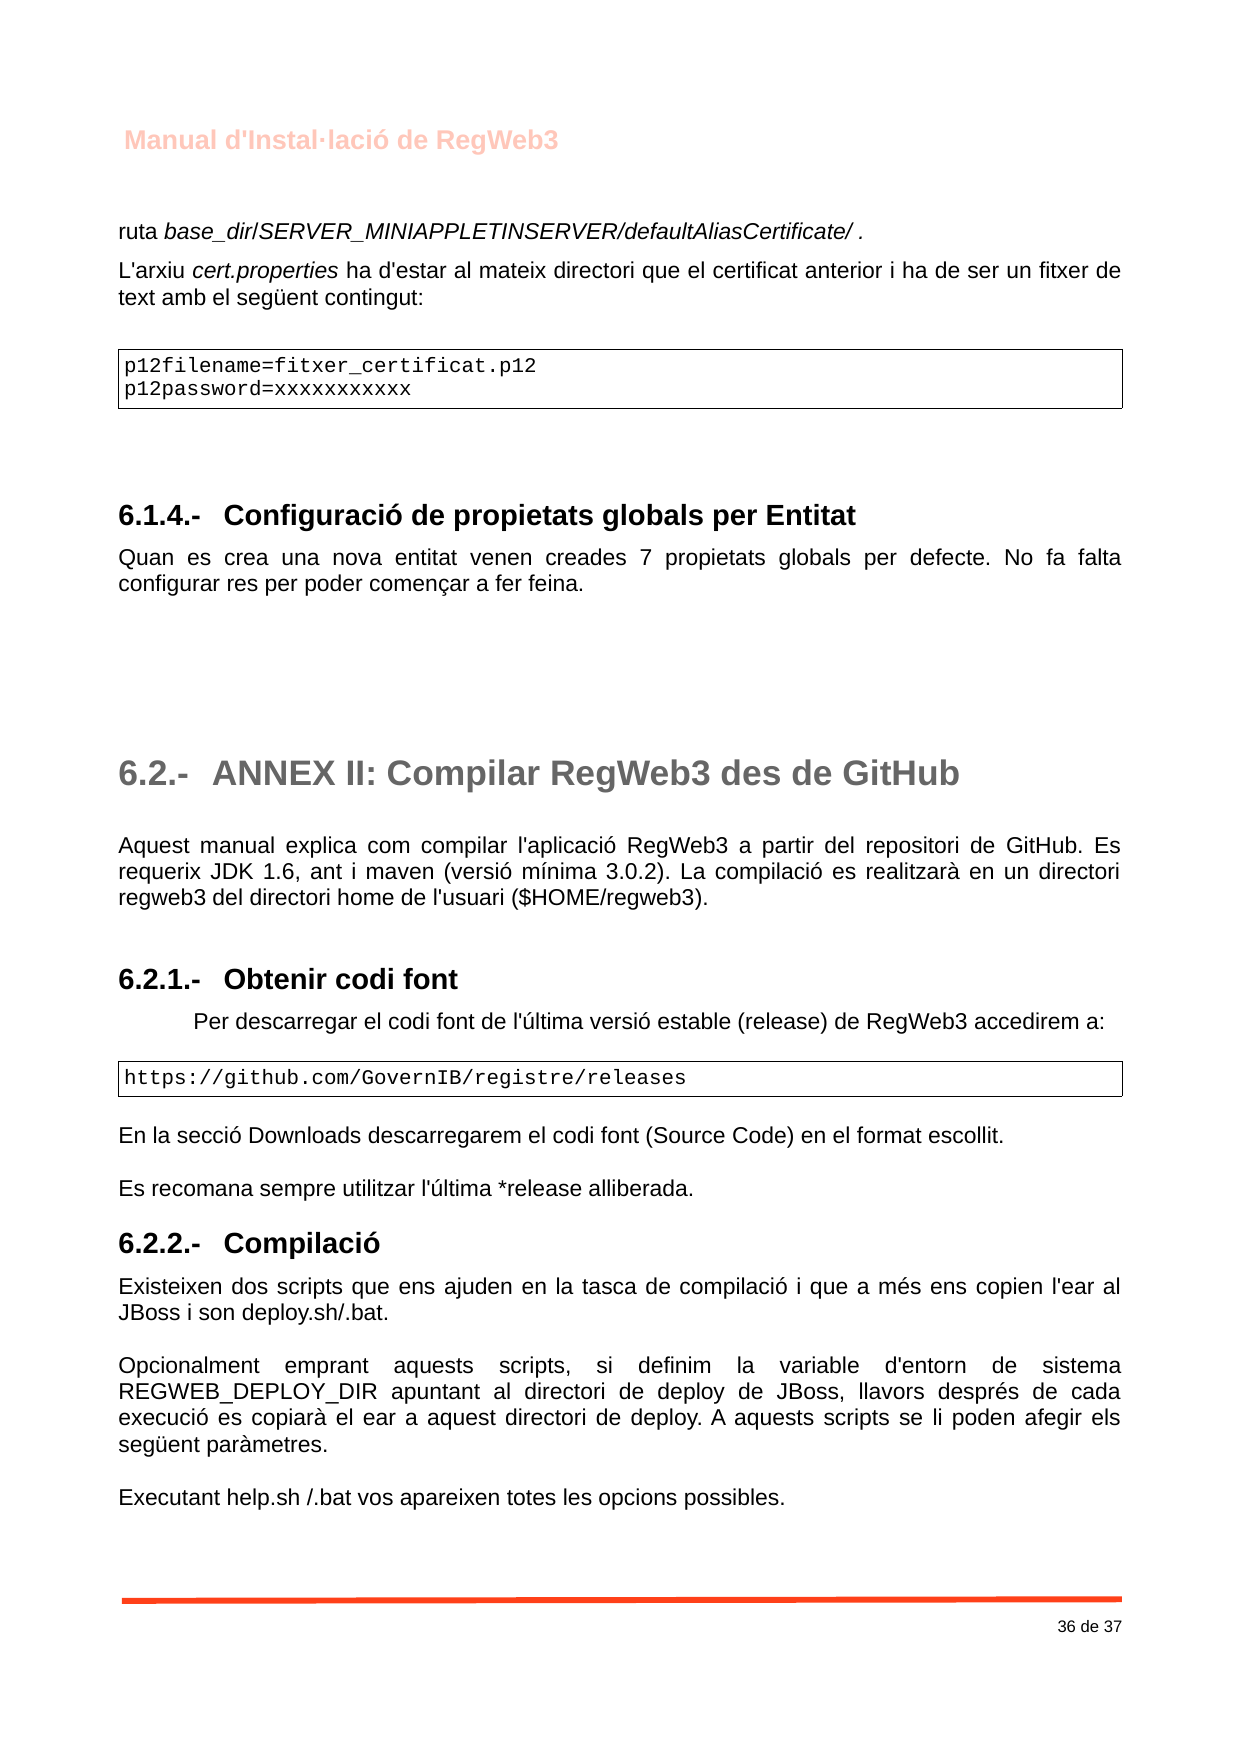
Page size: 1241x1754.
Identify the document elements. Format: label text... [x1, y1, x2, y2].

text Executant help.sh /.bat vos apareixen totes les opcions possibles. [118, 1483, 1122, 1510]
table_header https://github.com/GovernIB/registre/releases [119, 1062, 1122, 1096]
subtitle Obtenir codi font [118, 962, 1122, 996]
table_header p12filename=fitxer_certificat.p12 p12password=xxxxxxxxxxx [119, 350, 1122, 408]
list Per descarregar el codi font de l'última versió estable (release) de RegWeb3 accedirem a: [156, 1008, 1122, 1034]
subtitle Compilació [118, 1227, 1122, 1260]
text Quan es crea una nova entitat venen creades 7 propietats globals per defecte. No fa falta configurar res per poder començar a fer feina. [118, 544, 1122, 597]
text En la secció Downloads descarregarem el codi font (Source Code) en el format escollit. [118, 1122, 1122, 1149]
subtitle Configuració de propietats globals per Entitat [118, 498, 1122, 531]
text Opcionalment emprant aquests scripts, si definim la variable d'entorn de sistema REGWEB_DEPLOY_DIR apuntant al directori de deploy de JBoss, llavors després de cada execució es copiarà el ear a aquest directori de deploy. A aquests scripts se li poden afegir els següent paràmetres. [118, 1352, 1122, 1457]
text Aquest manual explica com compilar l'aplicació RegWeb3 a partir del repositori de GitHub. Es requerix JDK 1.6, ant i maven (versió mínima 3.0.2). La compilació es realitzarà en un directori regweb3 del directori home de l'usuari ($HOME/regweb3). [118, 832, 1122, 911]
subtitle ANNEX II: Compilar RegWeb3 des de GitHub [118, 752, 1122, 793]
text Es recomana sempre utilitzar l'última *release alliberada. [118, 1175, 1122, 1202]
text ruta base_dir/SERVER_MINIAPPLETINSERVER/defaultAliasCertificate/ . [118, 218, 1122, 245]
text L'arxiu cert.properties ha d'estar al mateix directori que el certificat anterior i ha de ser un fitxer de text amb el següent contingut: [118, 257, 1122, 310]
text Existeixen dos scripts que ens ajuden en la tasca de compilació i que a més ens copien l'ear al JBoss i son deploy.sh/.bat. [118, 1273, 1122, 1325]
